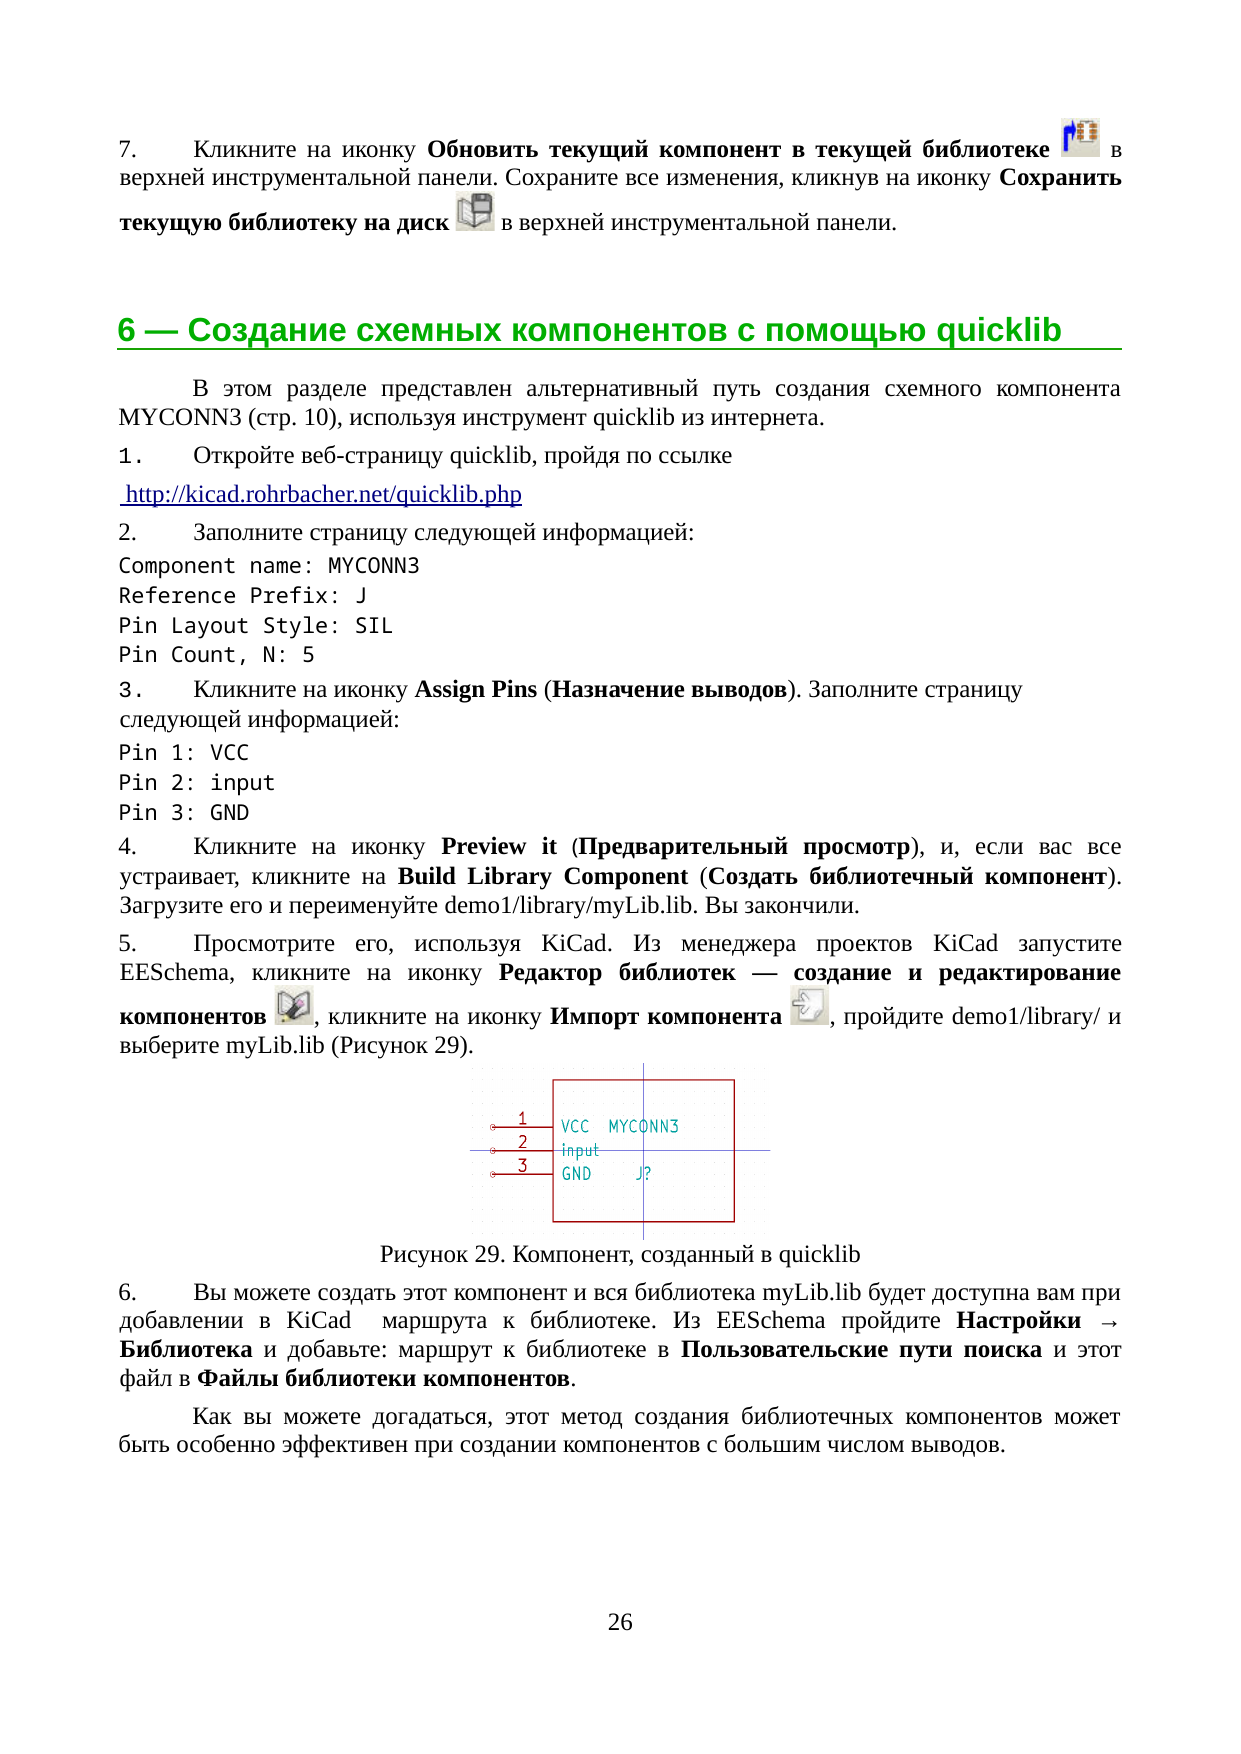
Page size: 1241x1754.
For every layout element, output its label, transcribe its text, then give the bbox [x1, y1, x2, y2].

picture [274, 985, 314, 1025]
text Pin 3: GND [118, 797, 1122, 827]
text Reference Prefix: J [118, 580, 1122, 610]
list Откройте веб-страницу quicklib, пройдя по ссылке [118, 440, 1122, 470]
text В этом разделе представлен альтернативный путь создания схемного компонента MYCONN3 (стр. 10), используя инструмент quicklib из интернета. [118, 373, 1122, 431]
subtitle 6 — Создание схемных компонентов с помощью quicklib [117, 310, 1122, 348]
picture [455, 191, 495, 231]
list http://kicad.rohrbacher.net/quicklib.php [118, 479, 1122, 508]
picture [790, 985, 830, 1025]
list Заполните страницу следующей информацией: [118, 517, 1122, 546]
picture [1061, 118, 1100, 157]
text Component name: MYCONN3 [118, 550, 1122, 580]
text Pin Count, N: 5 [118, 639, 1122, 669]
list Кликните на иконку Обновить текущий компонент в текущей библиотеке в верхней инструментальной панели. Сохраните все изменения, кликнув на иконку Сохранить текущую библиотеку на диск в верхней инструментальной панели. [118, 118, 1122, 236]
list Вы можете создать этот компонент и вся библиотека myLib.lib будет доступна вам при добавлении в KiCad маршрута к библиотеке. Из EESchema пройдите Настройки → Библиотека и добавьте: маршрут к библиотеке в Пользовательские пути поиска и этот файл в Файлы библиотеки компонентов. [118, 1277, 1122, 1392]
text Рисунок 29. Компонент, созданный в quicklib [118, 1068, 1122, 1268]
list Кликните на иконку Preview it (Предварительный просмотр), и, если вас все устраивает, кликните на Build Library Component (Создать библиотечный компонент). Загрузите его и переименуйте demo1/library/myLib.lib. Вы закончили. [118, 831, 1122, 919]
text Как вы можете догадаться, этот метод создания библиотечных компонентов может быть особенно эффективен при создании компонентов с большим числом выводов. [118, 1401, 1122, 1458]
list Просмотрите его, используя KiCad. Из менеджера проектов KiCad запустите EESchema, кликните на иконку Редактор библиотек — создание и редактирование компонентов , кликните на иконку Импорт компонента , пройдите demo1/library/ и выберите myLib.lib (Рисунок 29). [118, 928, 1122, 1059]
text Pin 1: VCC [118, 737, 1122, 767]
list Кликните на иконку Assign Pins (Назначение выводов). Заполните страницу следующей информацией: [118, 674, 1122, 733]
text Pin 2: input [118, 767, 1122, 797]
picture [469, 1063, 771, 1240]
text Pin Layout Style: SIL [118, 610, 1122, 639]
